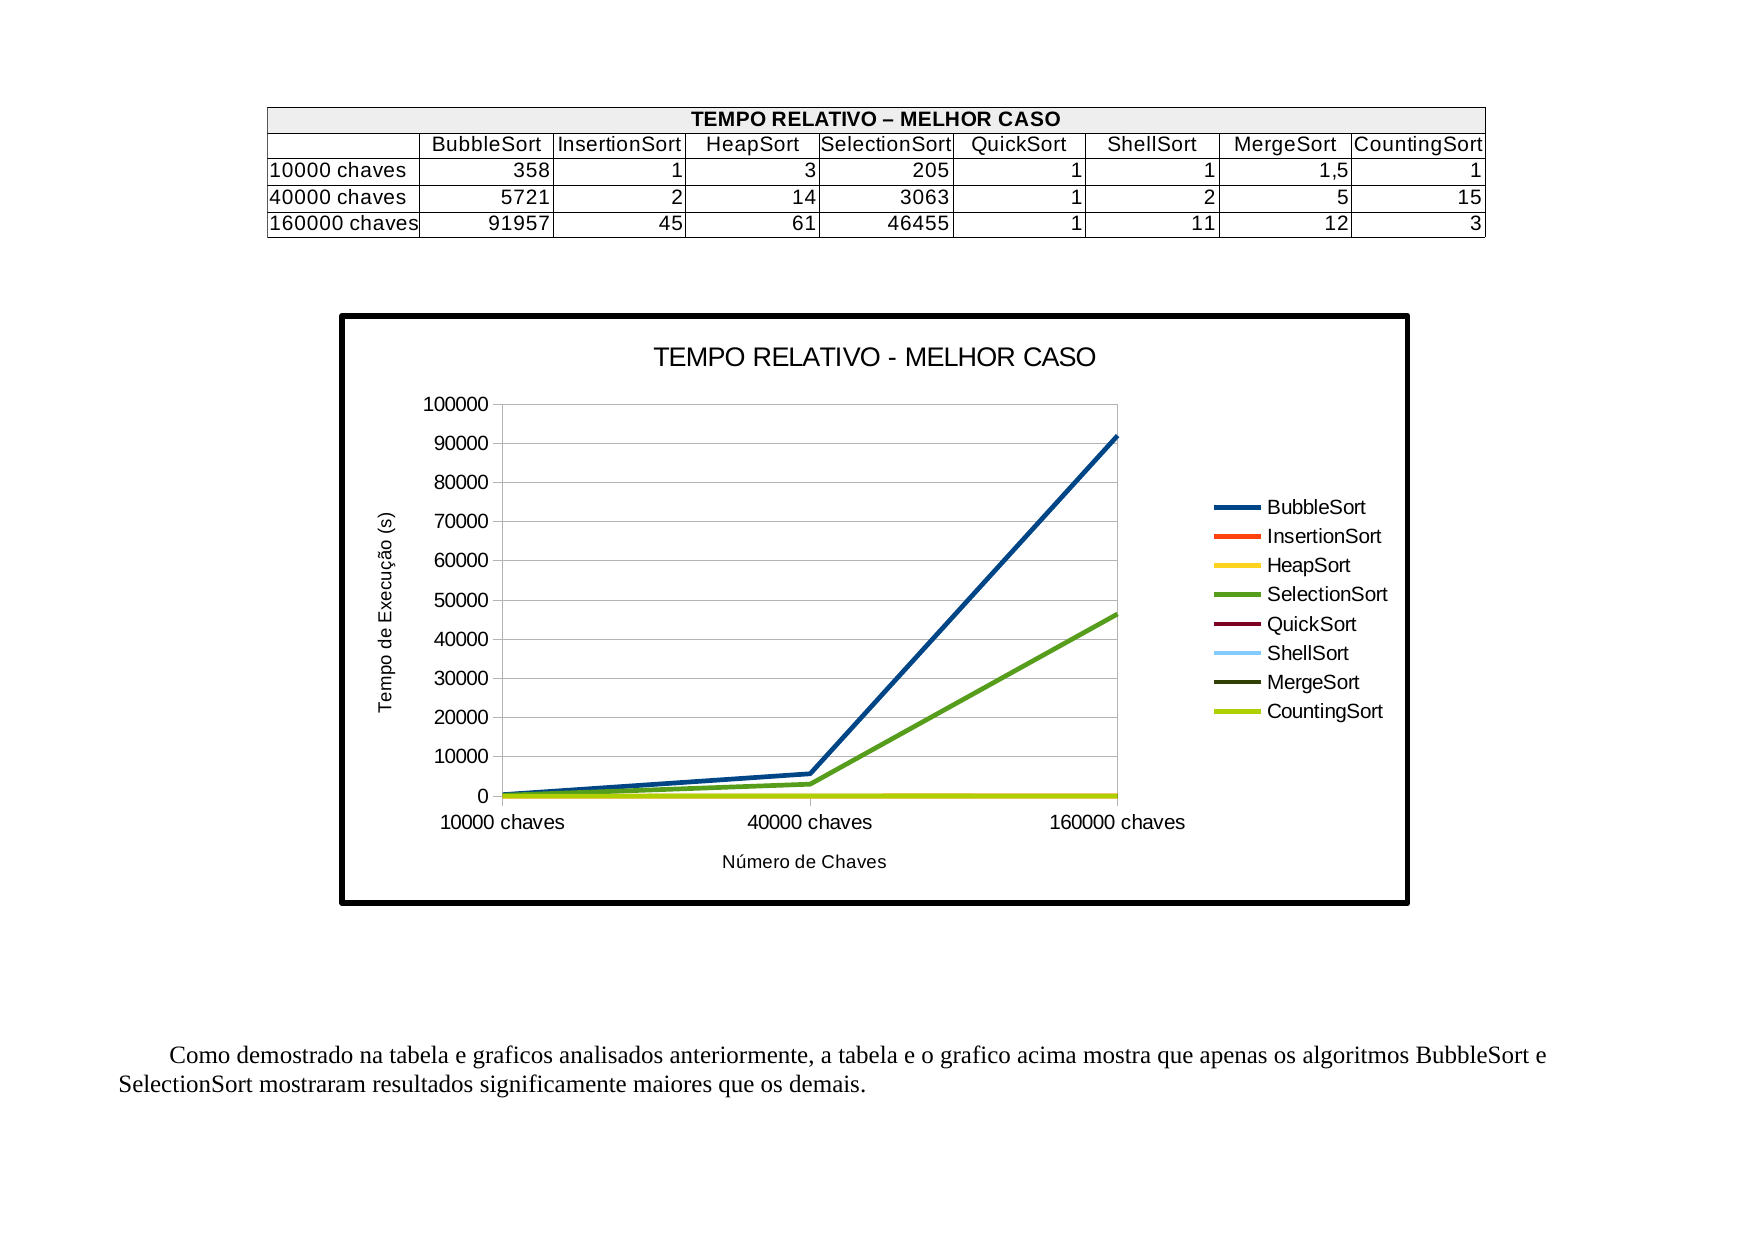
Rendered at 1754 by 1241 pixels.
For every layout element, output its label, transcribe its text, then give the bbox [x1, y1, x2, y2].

text Como demostrado na tabela e graficos analisados anteriormente, a tabela e o grafico acima mostra que apenas os algoritmos BubbleSort e SelectionSort mostraram resultados significamente maiores que os demais. [118, 1041, 1636, 1098]
